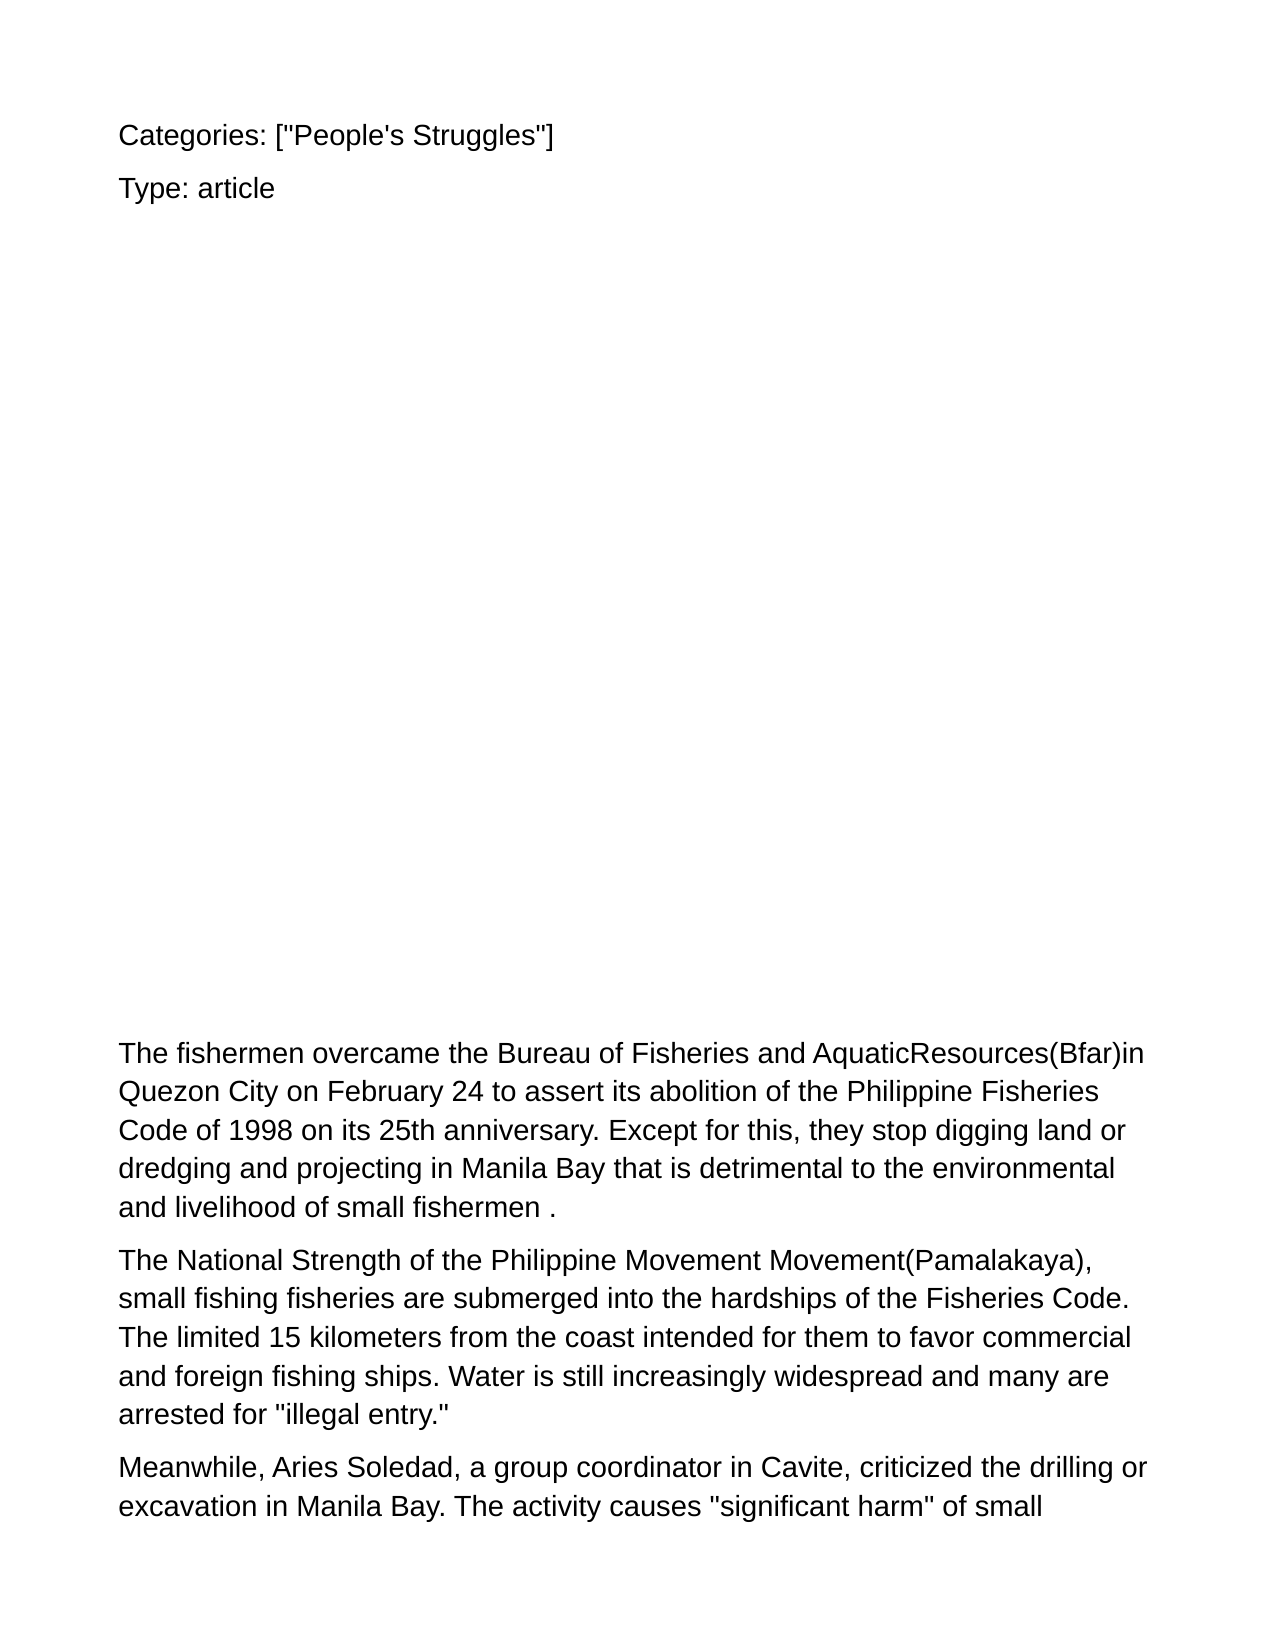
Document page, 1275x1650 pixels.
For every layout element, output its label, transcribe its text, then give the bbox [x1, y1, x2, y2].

text Type: article [118, 171, 1157, 205]
text Meanwhile, Aries Soledad, a group coordinator in Cavite, criticized the drilling or excavation in Manila Bay. The activity causes "significant harm" of small [118, 1450, 1157, 1522]
text The fishermen overcame the Bureau of Fisheries and AquaticResources(Bfar)in Quezon City on February 24 to assert its abolition of the Philippine Fisheries Code of 1998 on its 25th anniversary. Except for this, they stop digging land or dredging and projecting in Manila Bay that is detrimental to the environmental and livelihood of small fishermen . [118, 224, 1157, 1223]
text Categories: ["People's Struggles"] [118, 118, 1157, 152]
text The National Strength of the Philippine Movement Movement(Pamalakaya), small fishing fisheries are submerged into the hardships of the Fisheries Code. The limited 15 kilometers from the coast intended for them to favor commercial and foreign fishing ships. Water is still increasingly widespread and many are arrested for "illegal entry." [118, 1243, 1157, 1431]
